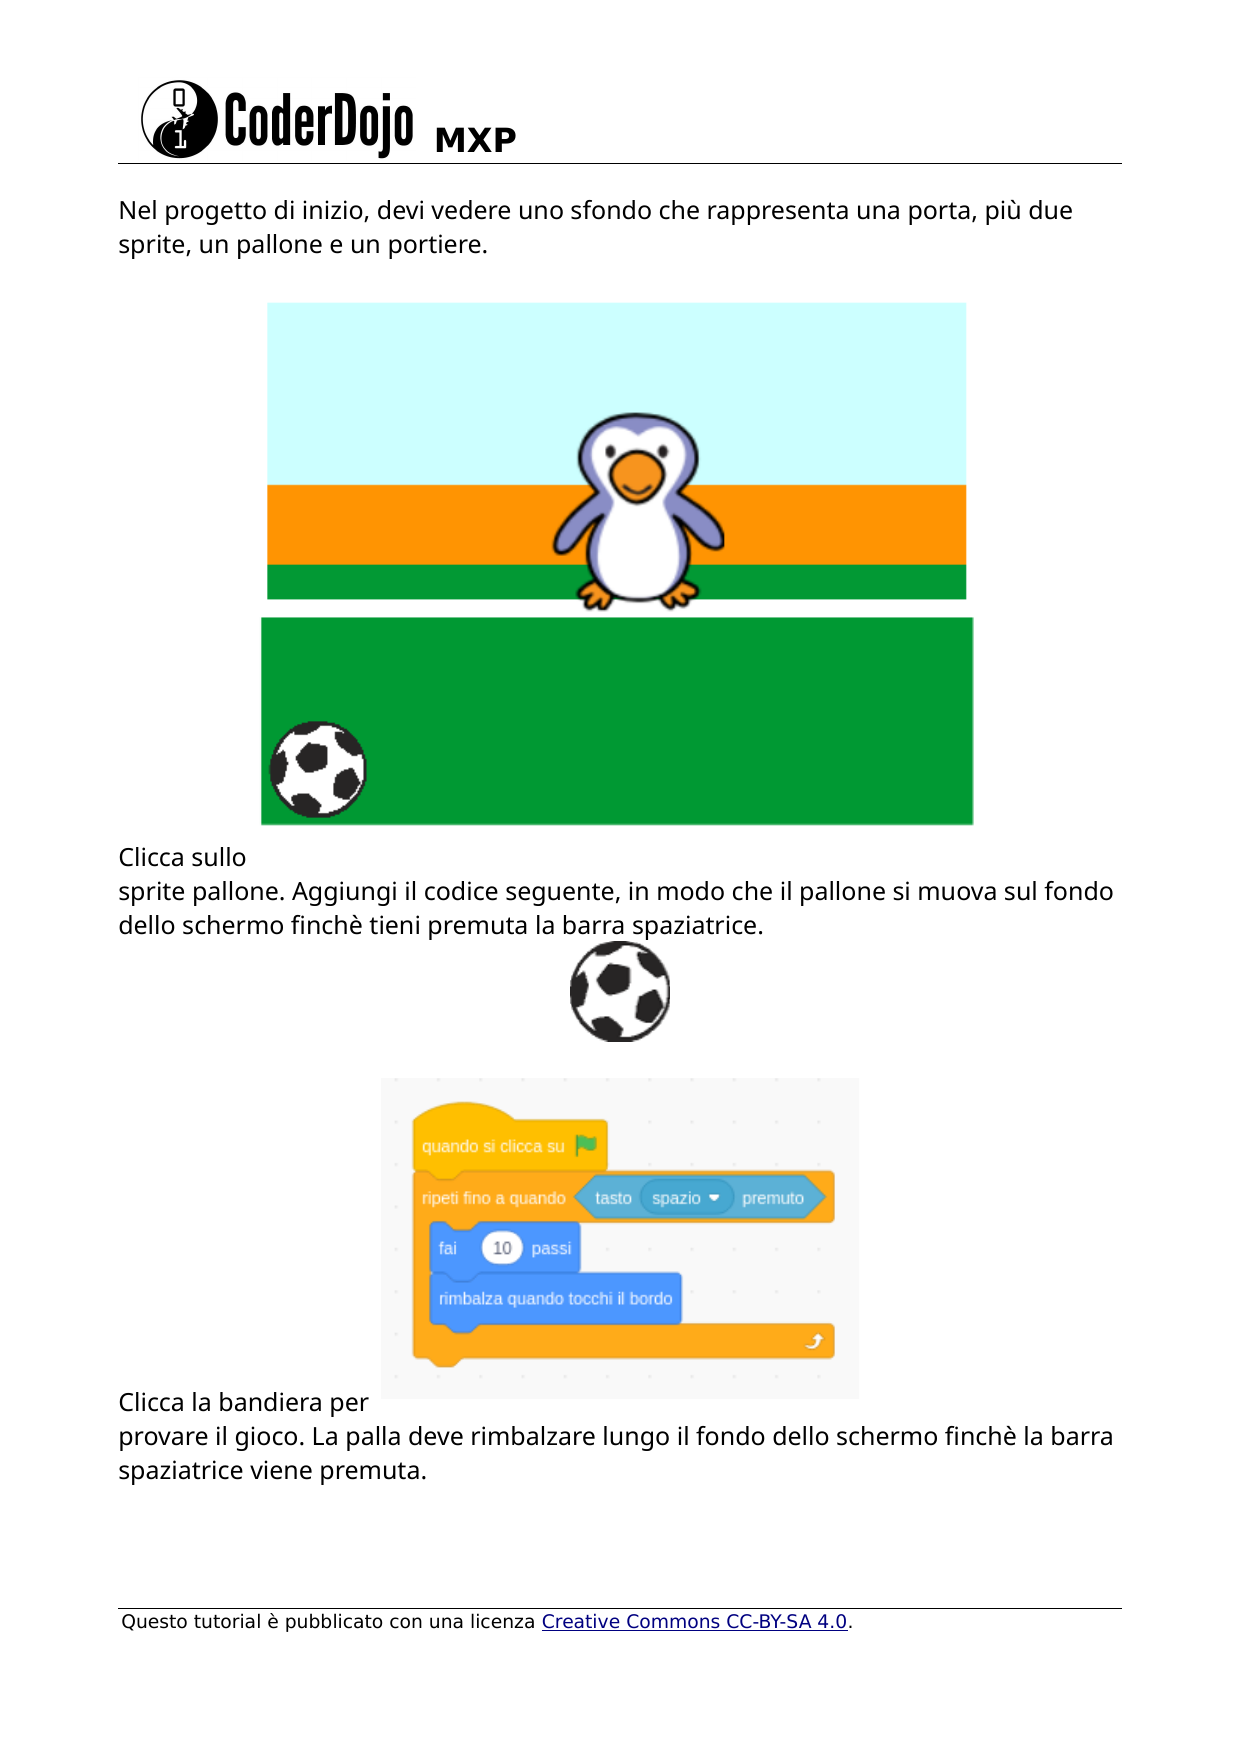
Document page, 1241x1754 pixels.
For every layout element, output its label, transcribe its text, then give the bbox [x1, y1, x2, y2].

picture [381, 1078, 860, 1399]
text Clicca sullo sprite pallone. Aggiungi il codice seguente, in modo che il pallone si muova sul fondo dello schermo finchè tieni premuta la barra spaziatrice. [118, 839, 1122, 942]
picture [257, 294, 983, 842]
text Nel progetto di inizio, devi vedere uno sfondo che rappresenta una porta, più due sprite, un pallone e un portiere. [118, 192, 1122, 261]
text Clicca la bandiera per provare il gioco. La palla deve rimbalzare lungo il fondo dello schermo finchè la barra spaziatrice viene premuta. [118, 1384, 1122, 1487]
picture [138, 77, 416, 161]
picture [570, 941, 670, 1042]
